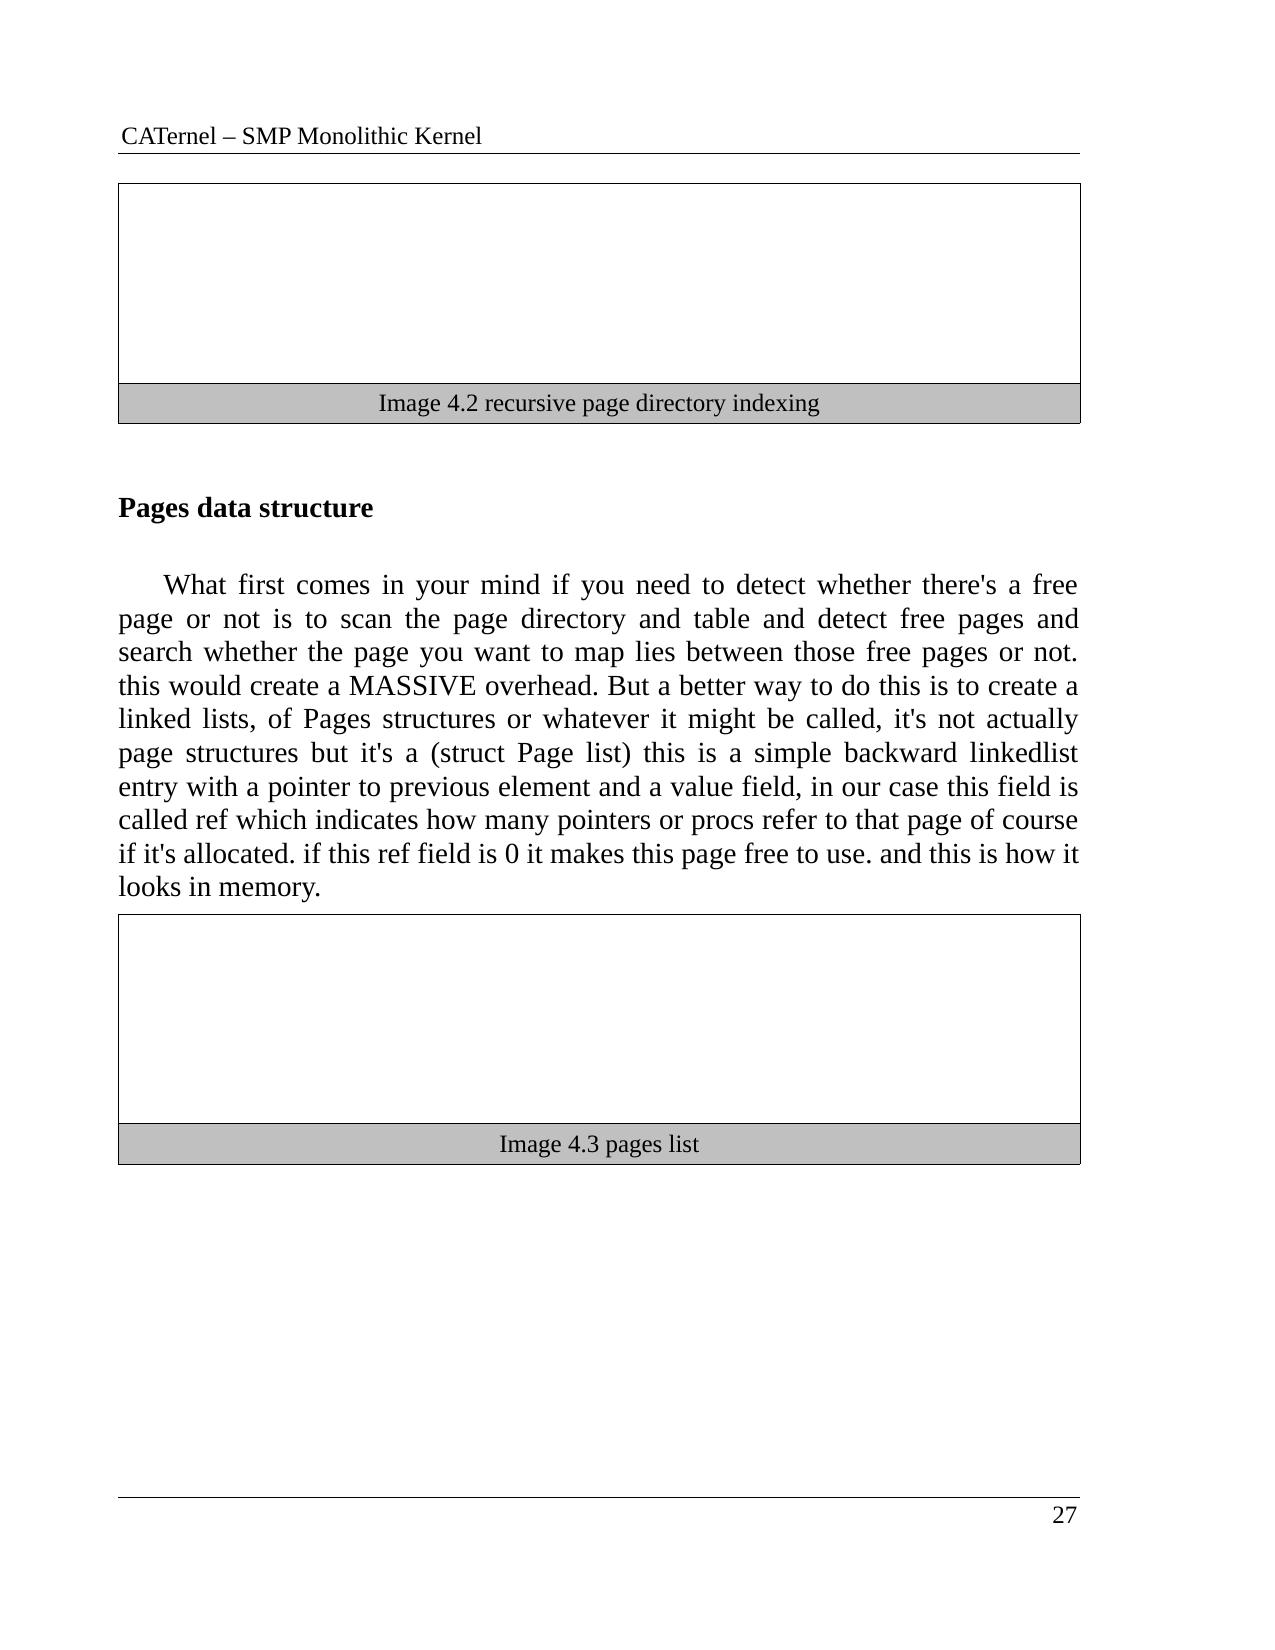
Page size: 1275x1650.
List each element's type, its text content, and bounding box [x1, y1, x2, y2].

text What first comes in your mind if you need to detect whether there's a free page or not is to scan the page directory and table and detect free pages and search whether the page you want to map lies between those free pages or not. this would create a MASSIVE overhead. But a better way to do this is to create a linked lists, of Pages structures or whatever it might be called, it's not actually page structures but it's a (struct Page list) this is a simple backward linkedlist entry with a pointer to previous element and a value field, in our case this field is called ref which indicates how many pointers or procs refer to that page of course if it's allocated. if this ref field is 0 it makes this page free to use. and this is how it looks in memory. [118, 567, 1080, 903]
table_cell Image 4.3 pages list [119, 1124, 1080, 1164]
table_header [119, 184, 1080, 382]
text Pages data structure [118, 490, 1080, 523]
table_header [119, 915, 1080, 1123]
table_cell Image 4.2 recursive page directory indexing [119, 384, 1080, 423]
